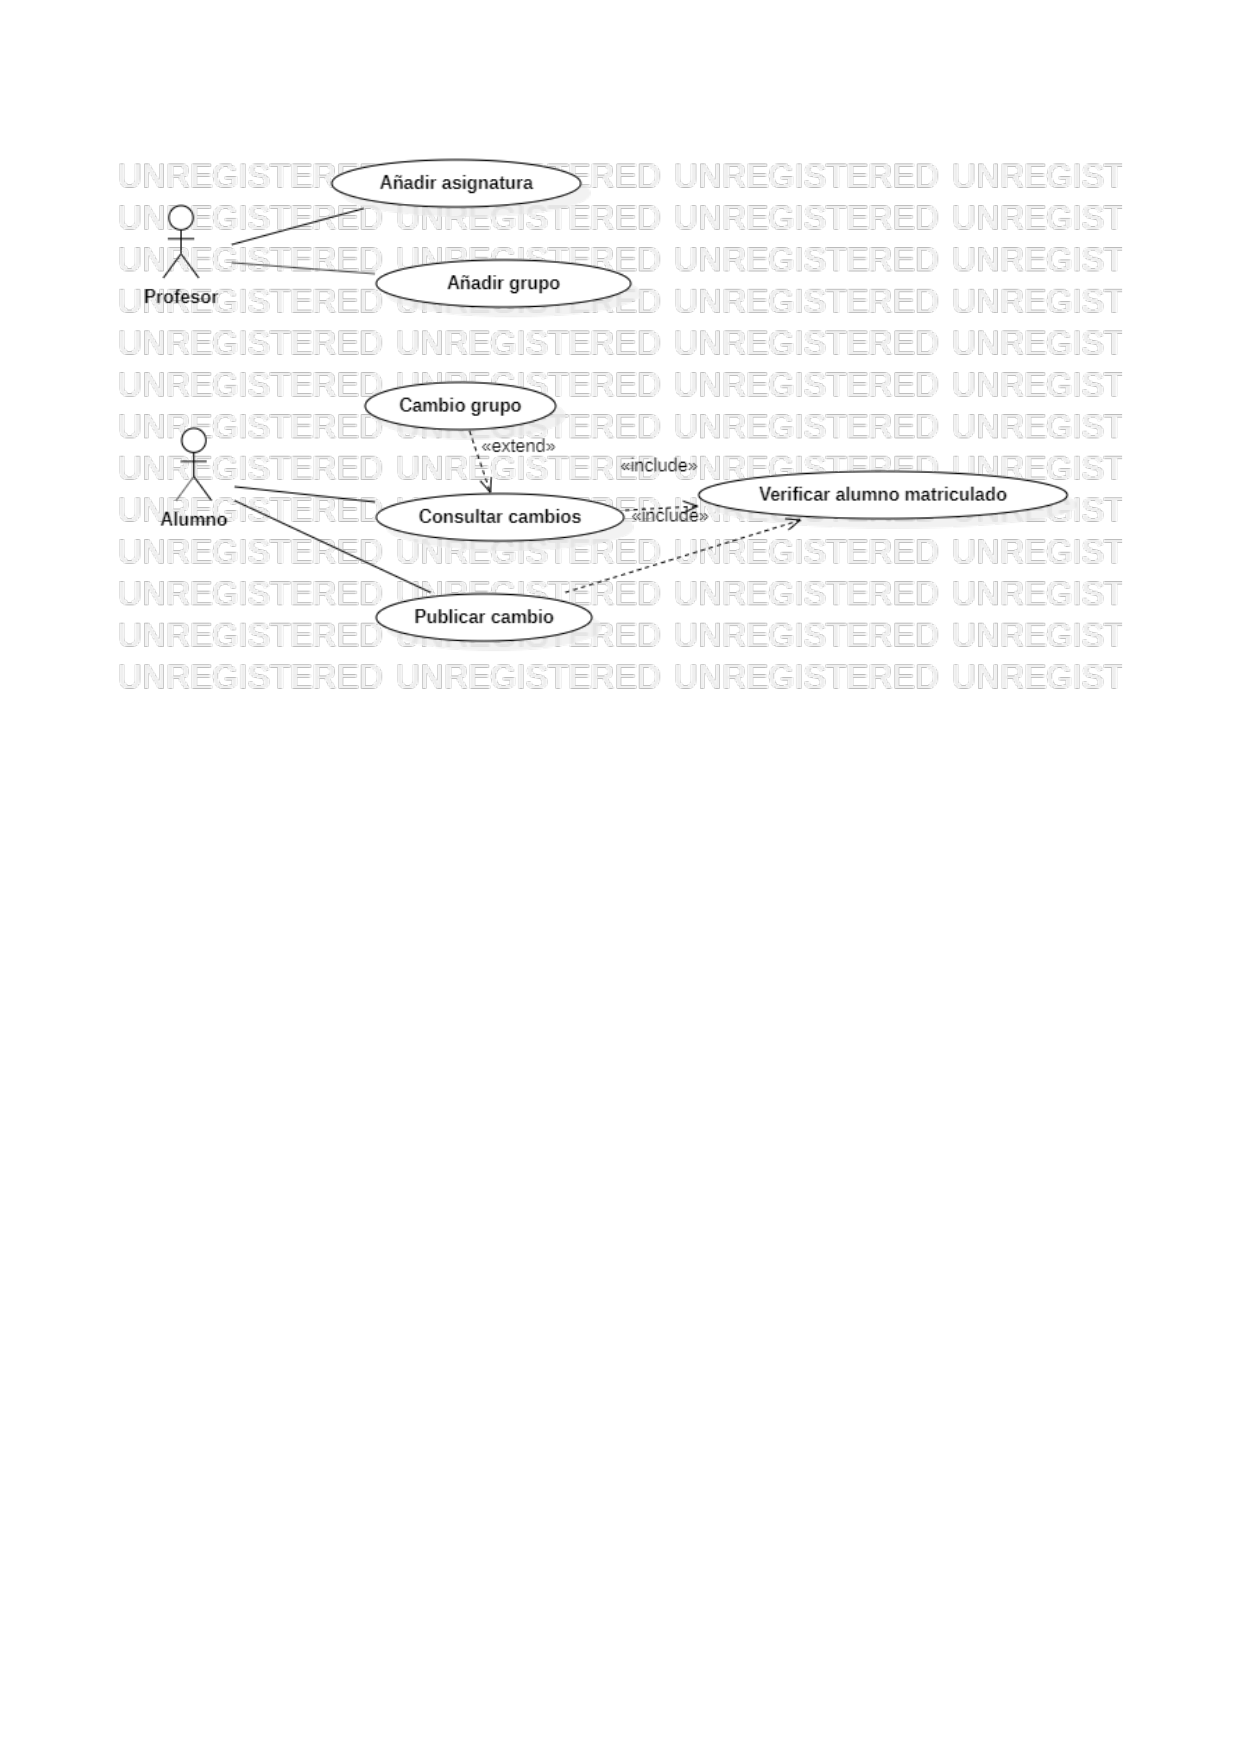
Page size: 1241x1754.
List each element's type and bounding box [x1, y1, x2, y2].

picture [118, 146, 1123, 697]
